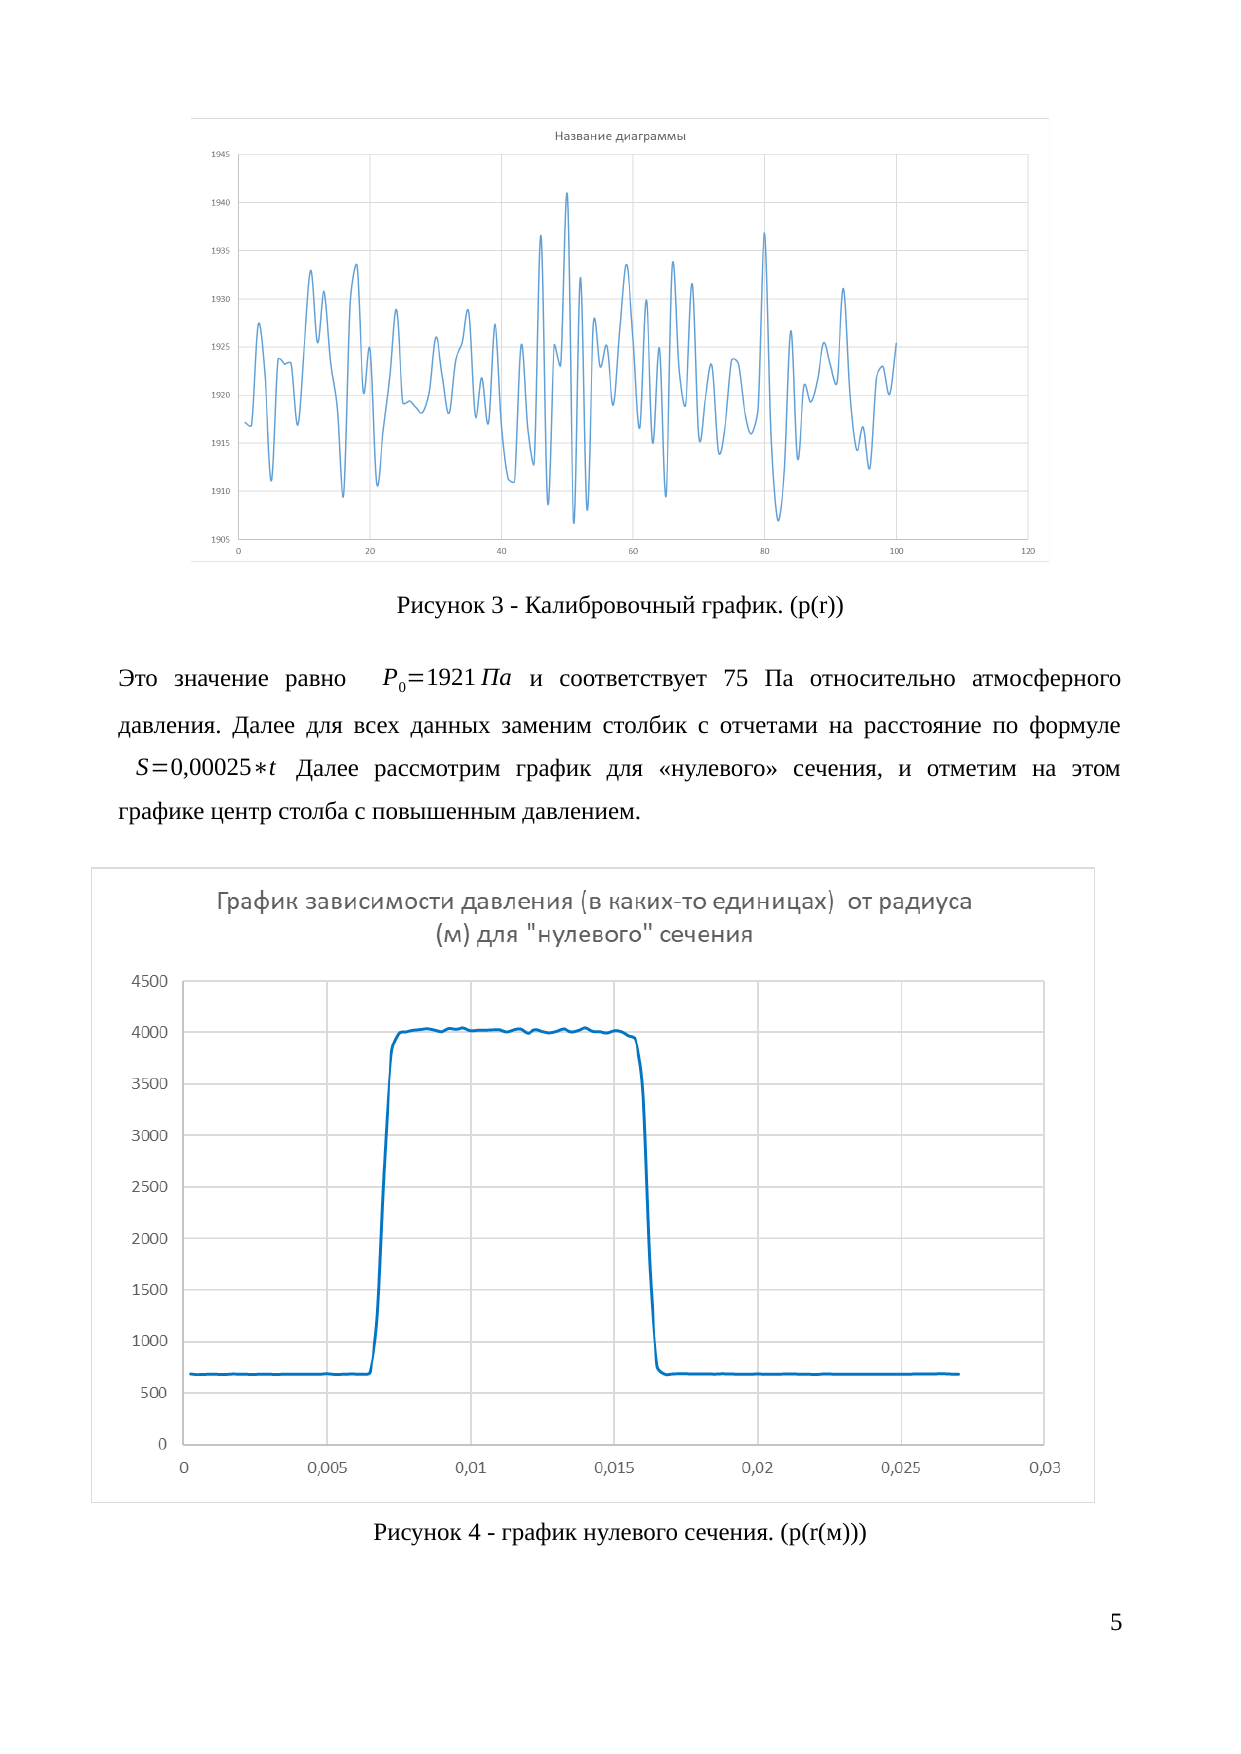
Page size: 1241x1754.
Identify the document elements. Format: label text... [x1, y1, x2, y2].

text Рисунок 3 - Калибровочный график. (p(r)) [118, 590, 1122, 619]
text Это значение равно и соответствует 75 Па относительно атмосферного давления. Далее для всех данных заменим столбик с отчетами на расстояние по формулеДалее рассмотрим график для «нулевого» сечения, и отметим на этом графике центр столба с повышенным давлением. [118, 663, 1122, 825]
picture [191, 118, 1050, 562]
text Рисунок 4 - график нулевого сечения. (p(r(м))) [118, 851, 1122, 1546]
picture [91, 867, 1095, 1503]
